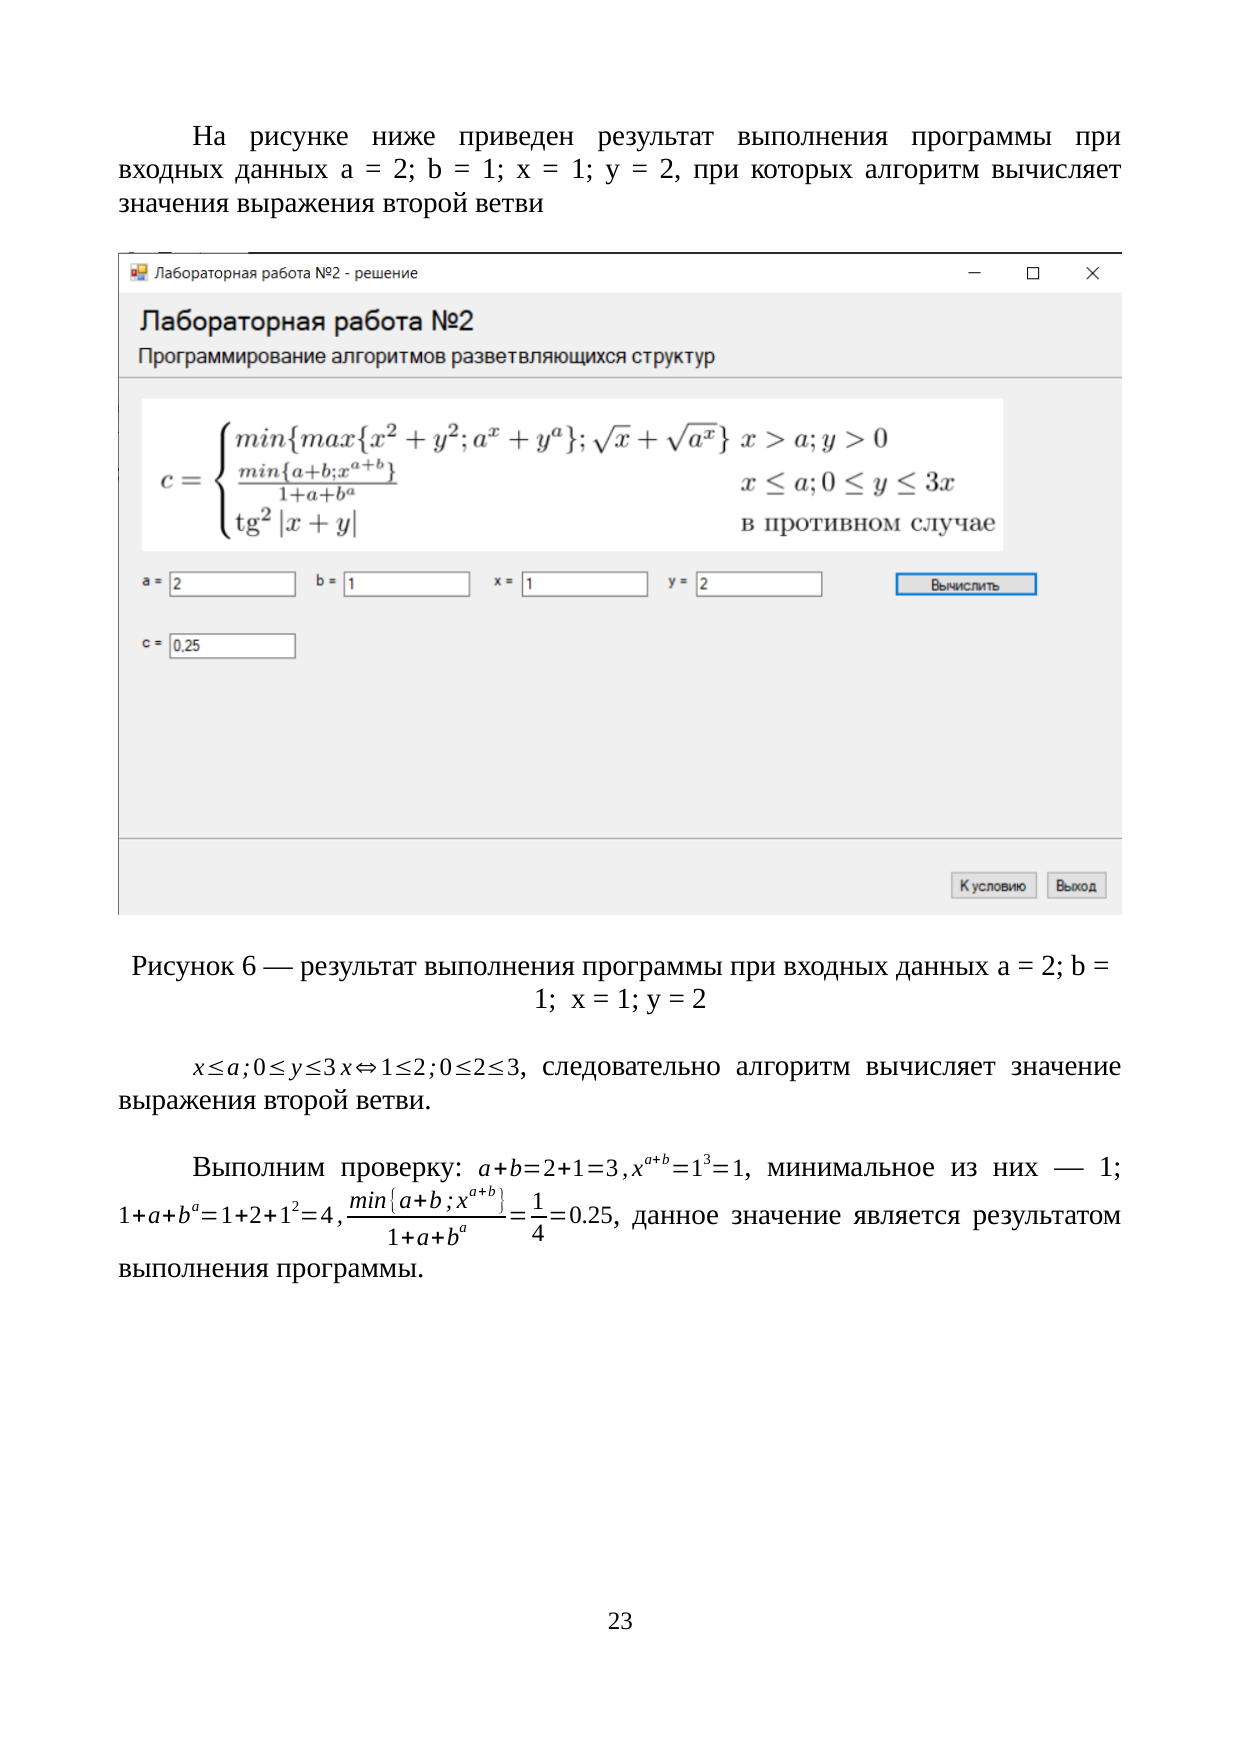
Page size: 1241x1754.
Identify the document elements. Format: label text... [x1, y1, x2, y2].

text На рисунке ниже приведен результат выполнения программы при входных данных a = 2; b = 1; x = 1; y = 2, при которых алгоритм вычисляет значения выражения второй ветви [118, 118, 1122, 219]
text Рисунок 6 — результат выполнения программы при входных данных a = 2; b = 1; x = 1; y = 2 [118, 948, 1122, 1015]
text Выполним проверку: , минимальное из них — 1; , данное значение является результатом выполнения программы. [118, 1149, 1122, 1283]
text , следовательно алгоритм вычисляет значение выражения второй ветви. [118, 1048, 1122, 1115]
picture [118, 252, 1123, 915]
